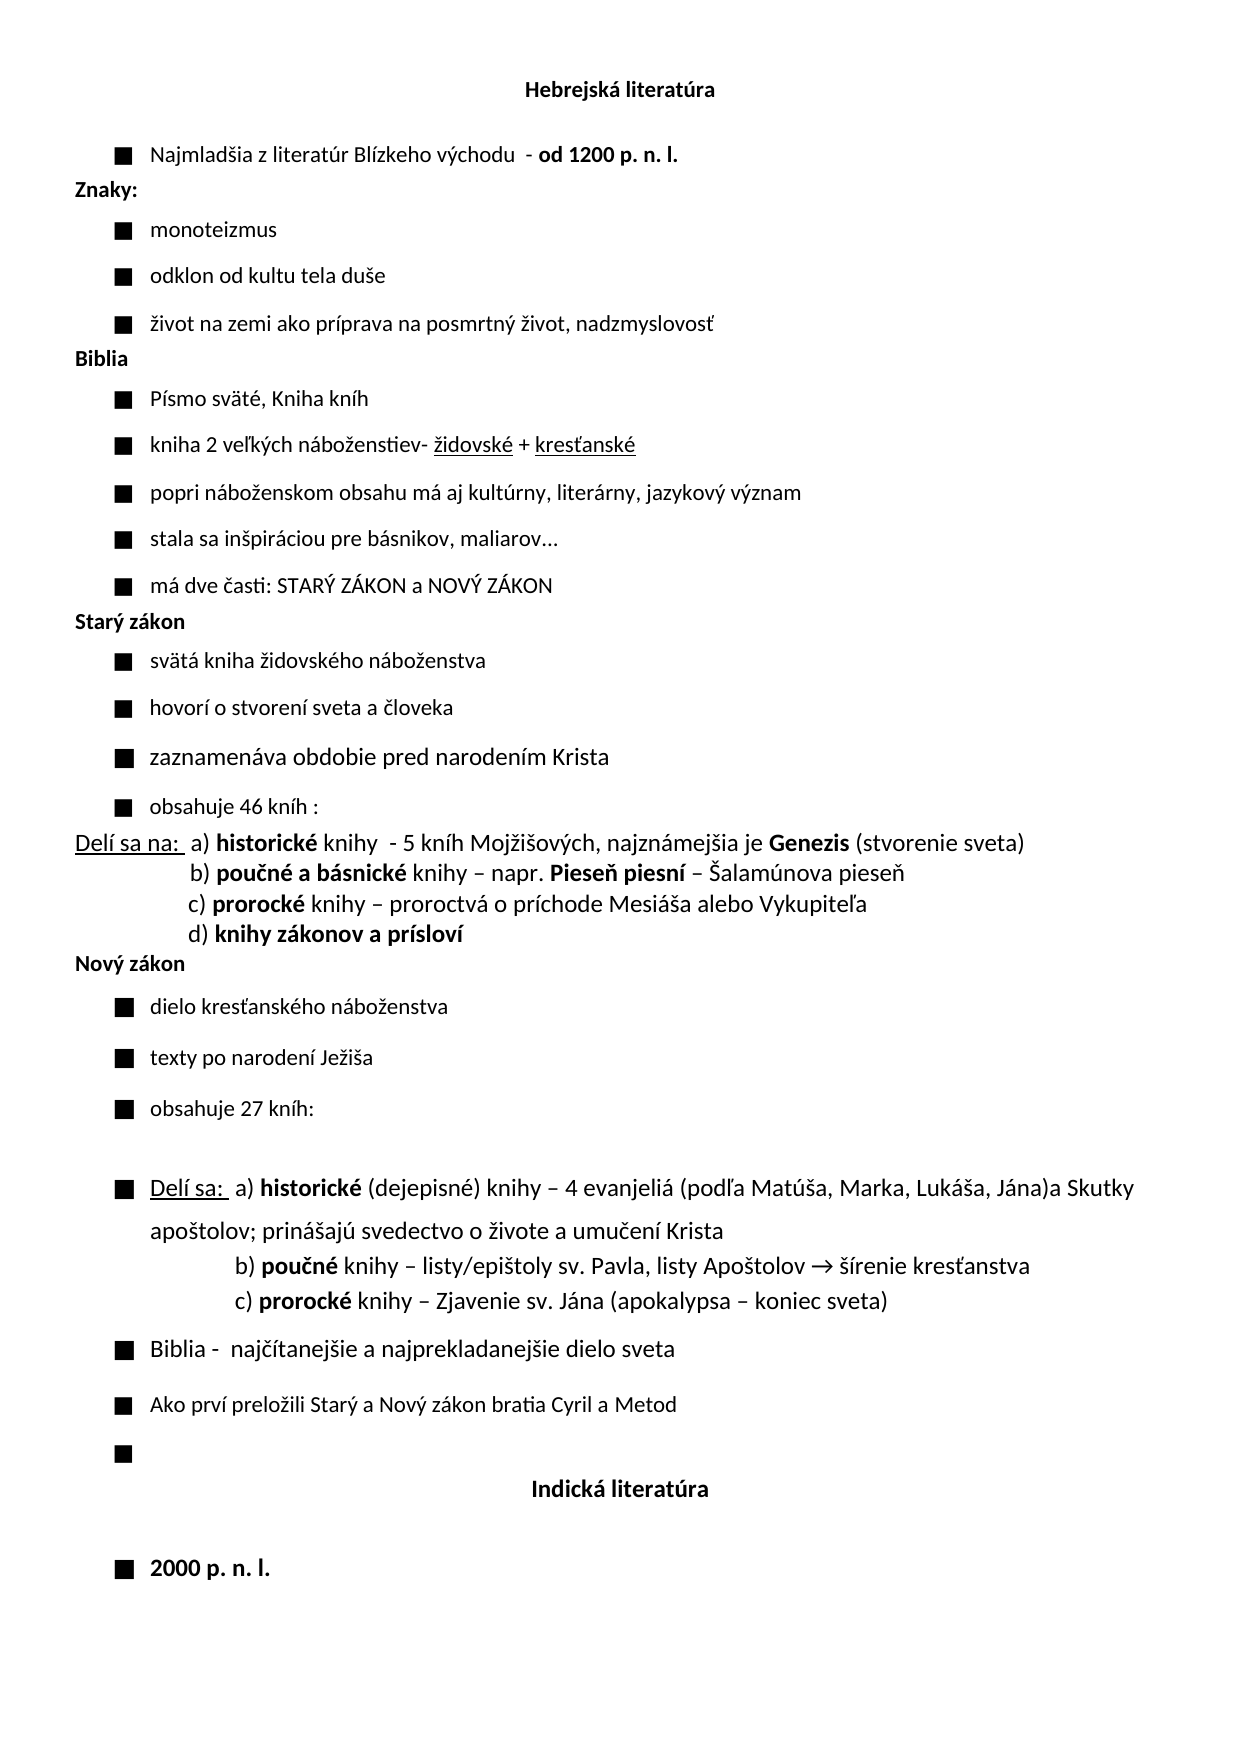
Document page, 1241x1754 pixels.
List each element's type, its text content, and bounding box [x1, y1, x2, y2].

list obsahuje 46 kníh : [112, 780, 1165, 827]
list 2000 p. n. l. [112, 1539, 1165, 1590]
list texty po narodení Ježiša [112, 1028, 1165, 1080]
text Delí sa na: a) historické knihy - 5 kníh Mojžišových, najznámejšia je Genezis (stvorenie sveta) [75, 827, 1165, 858]
list Delí sa: a) historické (dejepisné) knihy – 4 evanjeliá (podľa Matúša, Marka, Lukáša, Jána)a Skutky apoštolov; prinášajú svedectvo o živote a umučení Krista [112, 1159, 1165, 1246]
list Najmladšia z literatúr Blízkeho východu - od 1200 p. n. l. [112, 128, 1165, 175]
list monoteizmus [112, 203, 1165, 250]
list dielo kresťanského náboženstva [112, 977, 1165, 1028]
list svätá kniha židovského náboženstva [112, 635, 1165, 682]
list kniha 2 veľkých náboženstiev- židovské + kresťanské [112, 419, 1165, 466]
list má dve časti: STARÝ ZÁKON a NOVÝ ZÁKON [112, 560, 1165, 607]
list Biblia - najčítanejšie a najprekladanejšie dielo sveta [112, 1320, 1165, 1371]
list Ako prví preložili Starý a Nový zákon bratia Cyril a Metod [112, 1379, 1165, 1426]
list hovorí o stvorení sveta a človeka [112, 682, 1165, 729]
text d) knihy zákonov a prísloví [75, 919, 1165, 949]
text Indická literatúra [75, 1473, 1165, 1503]
list odklon od kultu tela duše [112, 250, 1165, 297]
text c) prorocké knihy – Zjavenie sv. Jána (apokalypsa – koniec sveta) [150, 1285, 1165, 1316]
text Hebrejská literatúra [75, 75, 1165, 103]
list život na zemi ako príprava na posmrtný život, nadzmyslovosť [112, 297, 1165, 344]
text c) prorocké knihy – proroctvá o príchode Mesiáša alebo Vykupiteľa [75, 888, 1165, 919]
list Písmo sväté, Kniha kníh [112, 372, 1165, 419]
list popri náboženskom obsahu má aj kultúrny, literárny, jazykový význam [112, 466, 1165, 513]
text Znaky: [75, 175, 1165, 203]
text Starý zákon [75, 607, 1165, 635]
text Nový zákon [75, 949, 1165, 977]
text b) poučné knihy – listy/epištoly sv. Pavla, listy Apoštolov → šírenie kresťanstva [150, 1250, 1165, 1281]
text Biblia [75, 344, 1165, 372]
list zaznamenáva obdobie pred narodením Krista [112, 729, 1165, 780]
list stala sa inšpiráciou pre básnikov, maliarov... [112, 513, 1165, 560]
list obsahuje 27 kníh: [112, 1080, 1165, 1131]
text b) poučné a básnické knihy – napr. Pieseň piesní – Šalamúnova pieseň [75, 858, 1165, 888]
